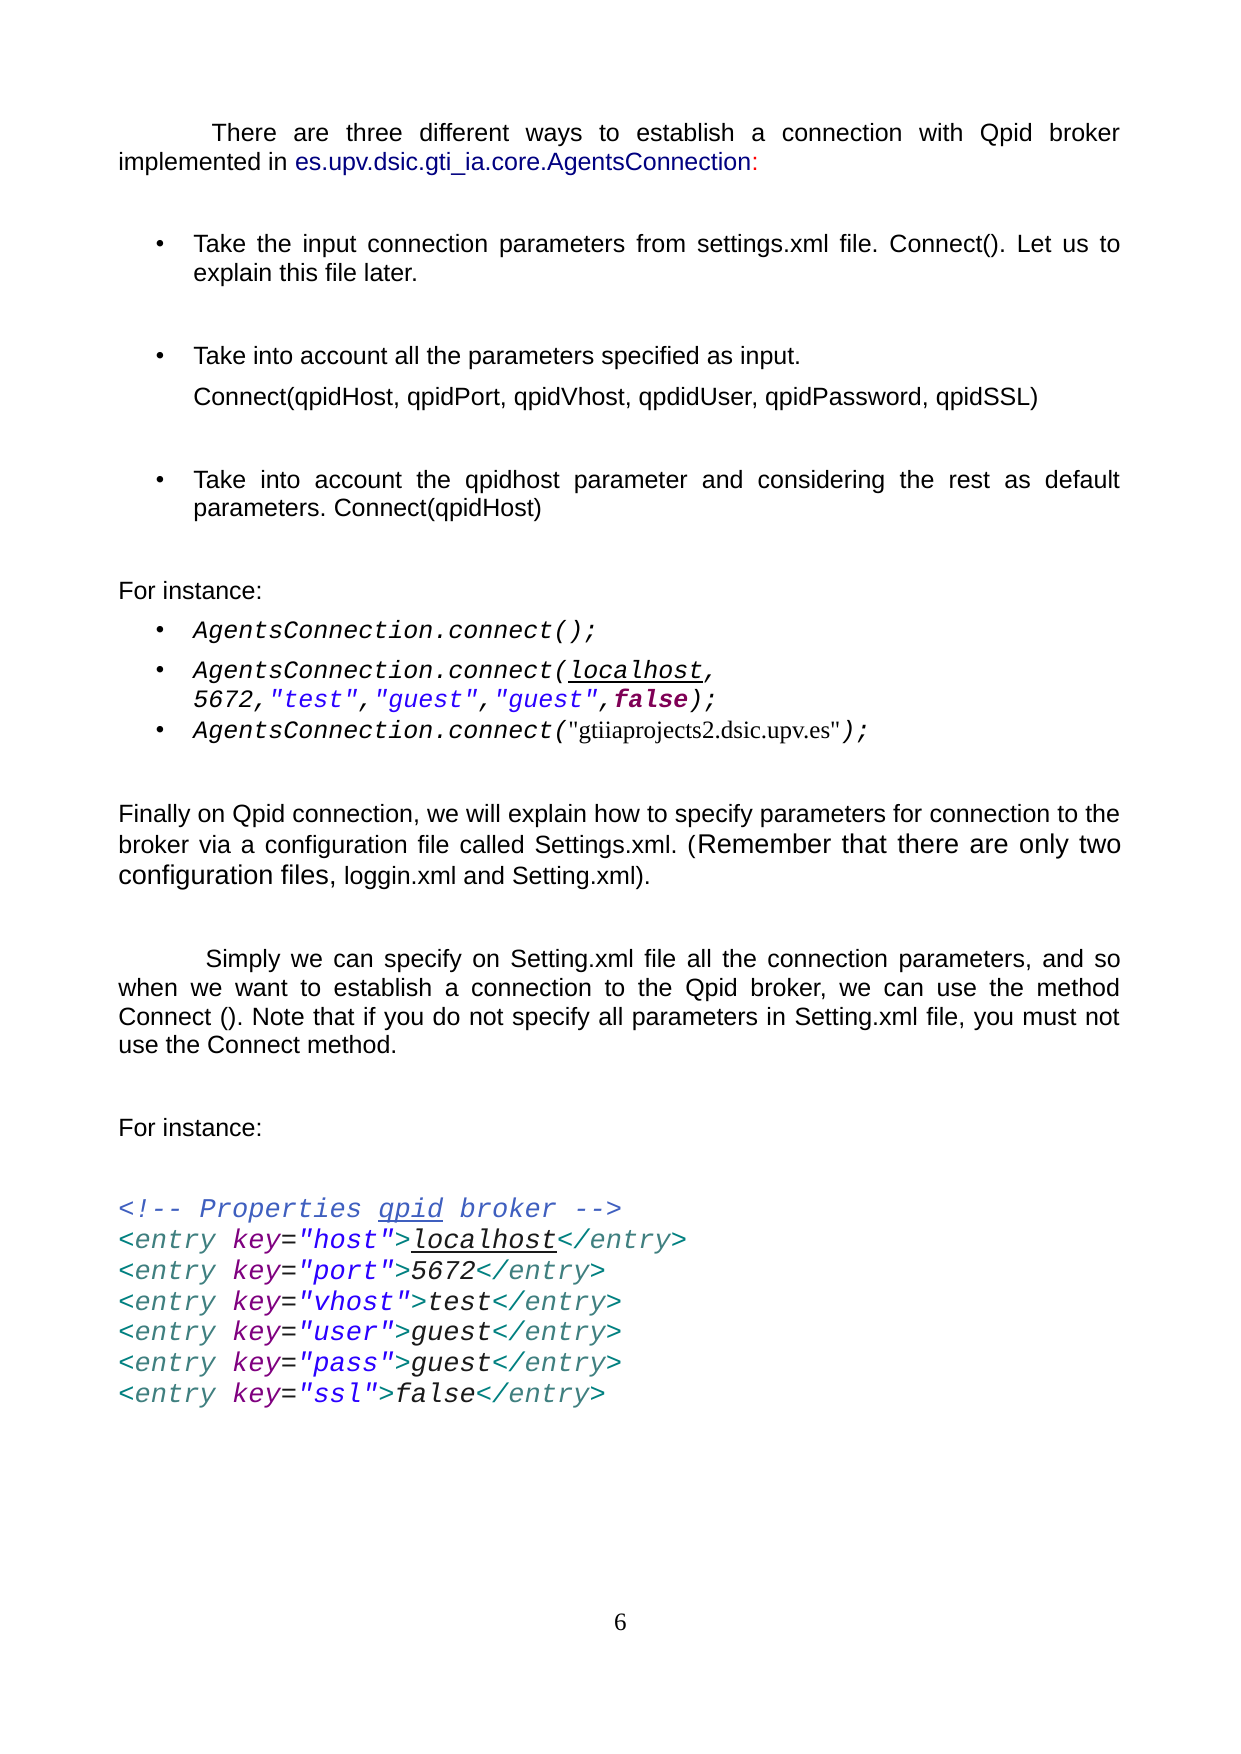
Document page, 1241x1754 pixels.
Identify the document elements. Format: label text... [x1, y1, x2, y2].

text <entry key="vhost">test</entry> [118, 1287, 1122, 1318]
text <entry key="user">guest</entry> [118, 1318, 1122, 1349]
text <!-- Properties qpid broker --> [118, 1195, 1122, 1226]
text Connect(qpidHost, qpidPort, qpidVhost, qpdidUser, qpidPassword, qpidSSL) [193, 382, 1122, 411]
text <entry key="host">localhost</entry> [118, 1226, 1122, 1257]
text <entry key="pass">guest</entry> [118, 1349, 1122, 1379]
list AgentsConnection.connect(); [156, 617, 1122, 646]
list Take into account all the parameters specified as input. [156, 341, 1122, 369]
text Finally on Qpid connection, we will explain how to specify parameters for connection to the broker via a configuration file called Settings.xml. (Remember that there are only two configuration files, loggin.xml and Setting.xml). [118, 799, 1122, 891]
text Simply we can specify on Setting.xml file all the connection parameters, and so when we want to establish a connection to the Qpid broker, we can use the method Connect (). Note that if you do not specify all parameters in Setting.xml file, you must not use the Connect method. [118, 944, 1122, 1059]
text For instance: [118, 576, 1122, 605]
text For instance: [118, 1113, 1122, 1142]
text There are three different ways to establish a connection with Qpid broker implemented in es.upv.dsic.gti_ia.core.AgentsConnection: [118, 118, 1122, 176]
text <entry key="port">5672</entry> [118, 1257, 1122, 1287]
list Take the input connection parameters from settings.xml file. Connect(). Let us to explain this file later. [156, 229, 1122, 287]
list AgentsConnection.connect(localhost, 5672,"test","guest","guest",false); [156, 658, 1122, 715]
text <entry key="ssl">false</entry> [118, 1379, 1122, 1410]
list AgentsConnection.connect("gtiiaprojects2.dsic.upv.es"); [156, 715, 1122, 746]
list Take into account the qpidhost parameter and considering the rest as default parameters. Connect(qpidHost) [156, 464, 1122, 522]
